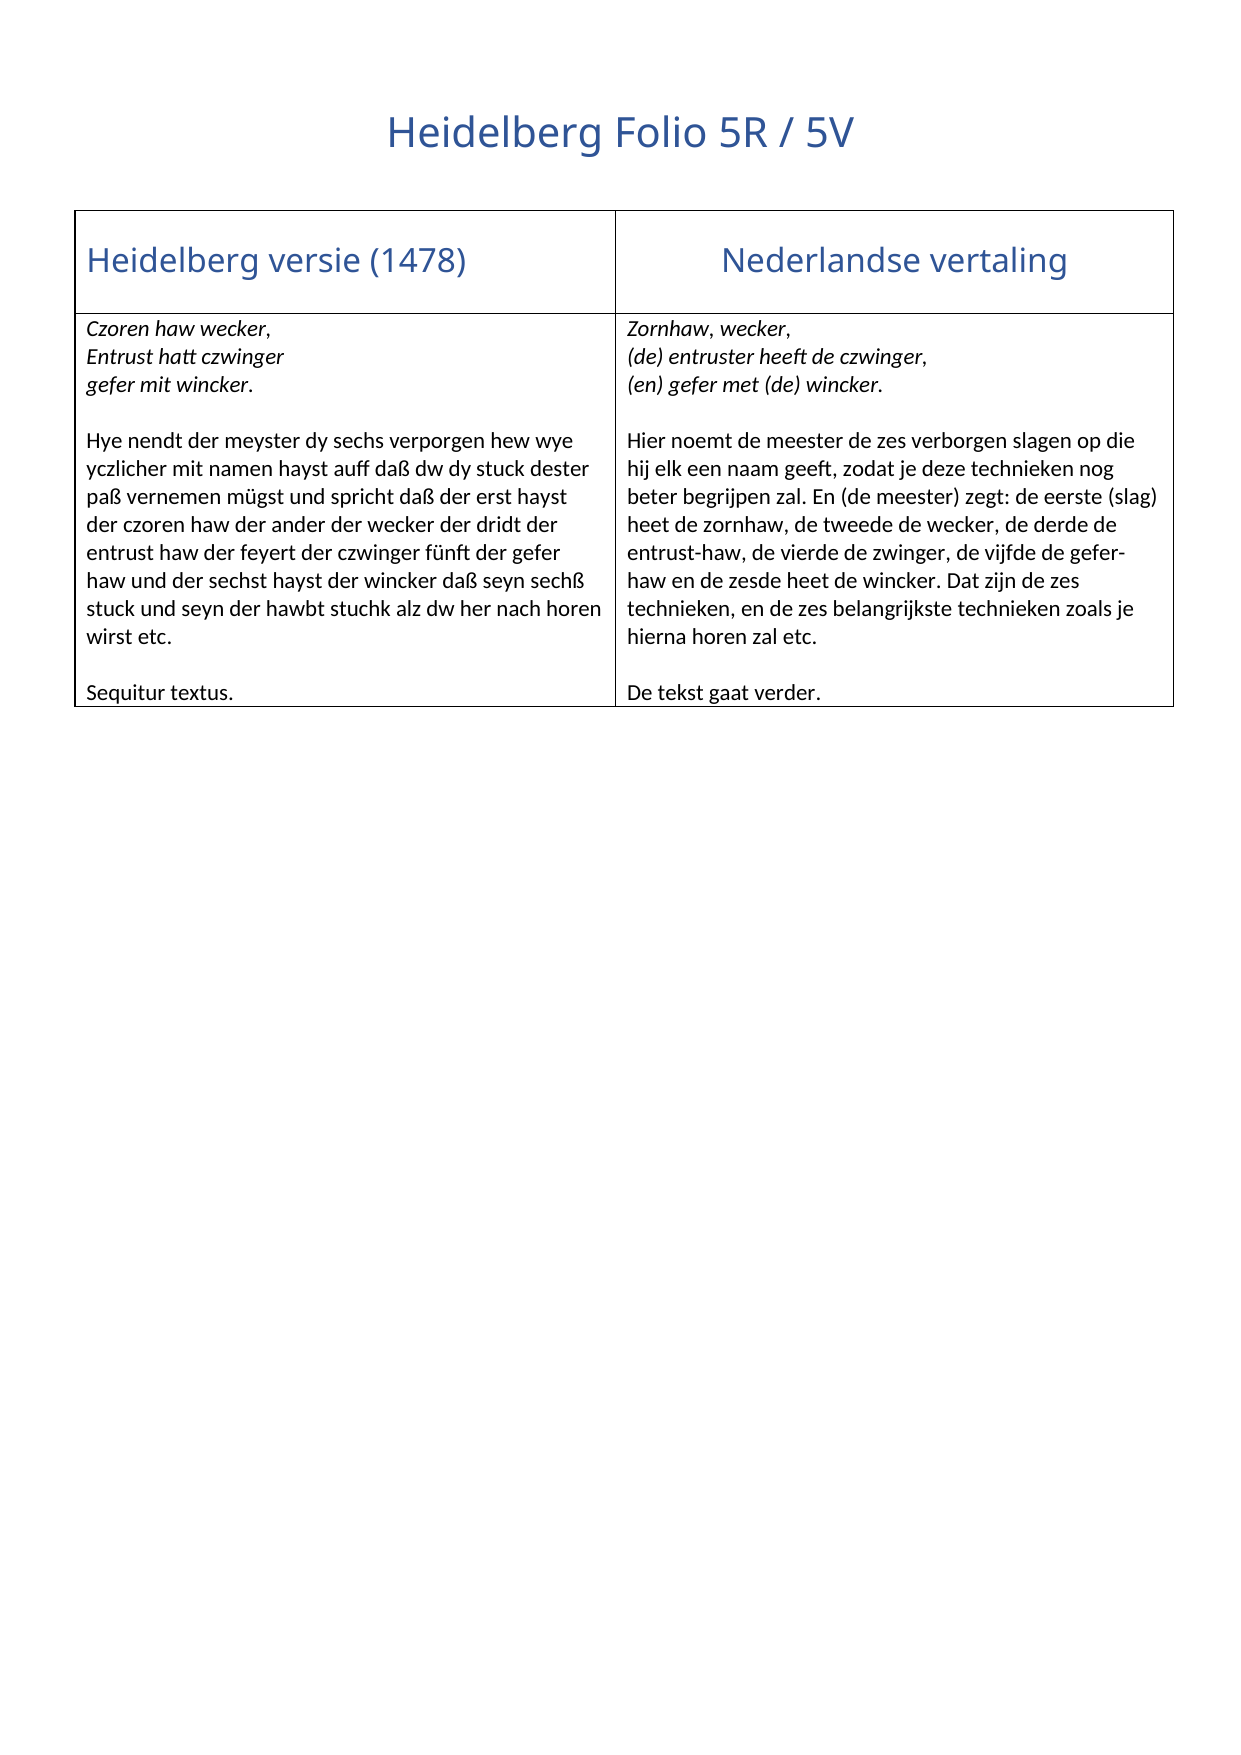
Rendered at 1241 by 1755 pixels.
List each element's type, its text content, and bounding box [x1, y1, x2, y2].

subtitle Heidelberg Folio 5R / 5V [75, 103, 1165, 160]
table_header Heidelberg versie (1478) [76, 211, 615, 313]
table_cell Czoren haw wecker, Entrust hatt czwinger gefer mit wincker. Hye nendt der meyster dy sechs verporgen hew wye yczlicher mit namen hayst auff daß dw dy stuck dester paß vernemen mügst und spricht daß der erst hayst der czoren haw der ander der wecker der dridt der entrust haw der feyert der czwinger fünft der gefer haw und der sechst hayst der wincker daß seyn sechß stuck und seyn der hawbt stuchk alz dw her nach horen wirst etc. Sequitur textus. [76, 314, 615, 706]
table_header Nederlandse vertaling [616, 211, 1173, 313]
table_cell Zornhaw, wecker, (de) entruster heeft de czwinger, (en) gefer met (de) wincker. Hier noemt de meester de zes verborgen slagen op die hij elk een naam geeft, zodat je deze technieken nog beter begrijpen zal. En (de meester) zegt: de eerste (slag) heet de zornhaw, de tweede de wecker, de derde de entrust-haw, de vierde de zwinger, de vijfde de gefer-haw en de zesde heet de wincker. Dat zijn de zes technieken, en de zes belangrijkste technieken zoals je hierna horen zal etc. De tekst gaat verder. [616, 314, 1173, 706]
